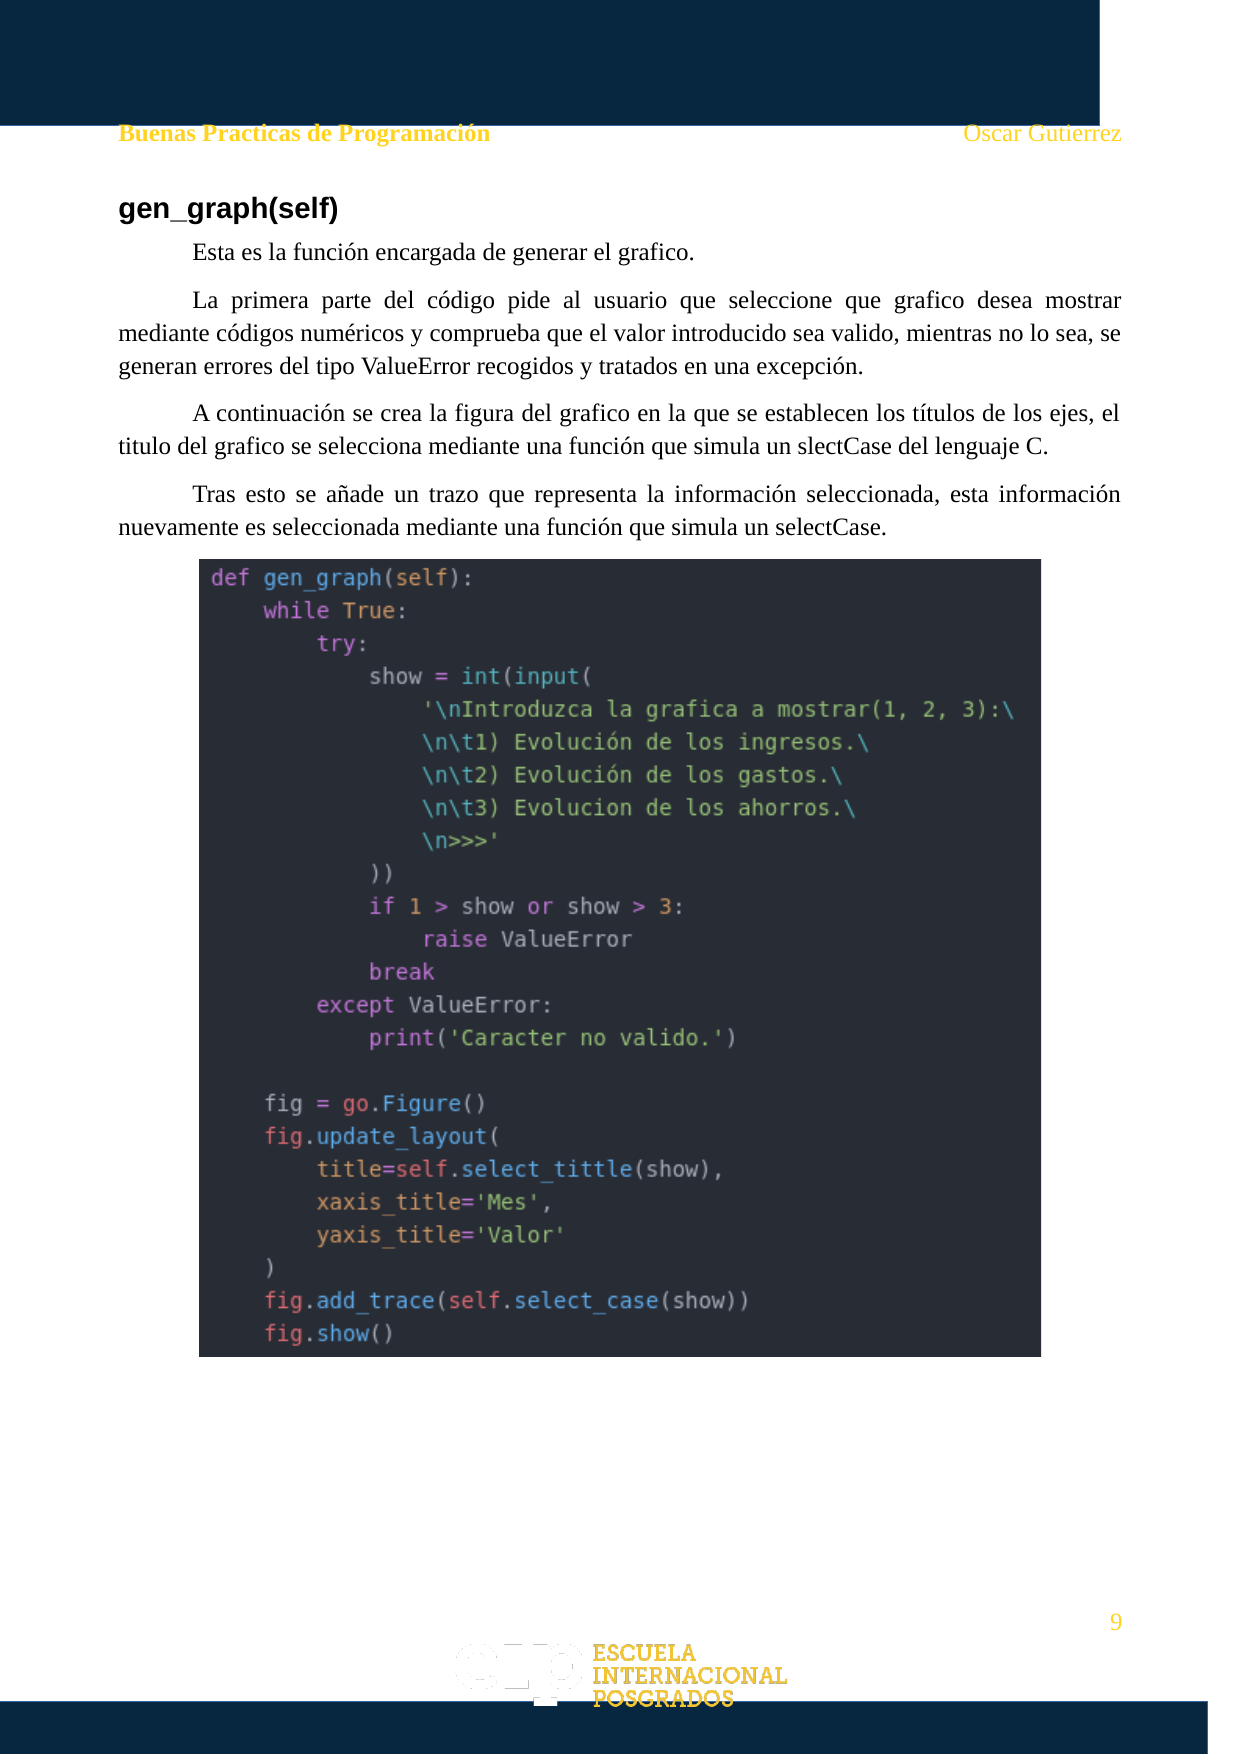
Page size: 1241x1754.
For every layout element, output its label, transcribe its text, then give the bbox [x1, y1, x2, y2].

picture [199, 559, 1042, 1357]
picture [452, 1614, 788, 1712]
text A continuación se crea la figura del grafico en la que se establecen los títulos de los ejes, el titulo del grafico se selecciona mediante una función que simula un slectCase del lenguaje C. [118, 398, 1122, 460]
text La primera parte del código pide al usuario que seleccione que grafico desea mostrar mediante códigos numéricos y comprueba que el valor introducido sea valido, mientras no lo sea, se generan errores del tipo ValueError recogidos y tratados en una excepción. [118, 285, 1122, 379]
text Tras esto se añade un trazo que representa la información seleccionada, esta información nuevamente es seleccionada mediante una función que simula un selectCase. [118, 479, 1122, 541]
text Esta es la función encargada de generar el grafico. [118, 237, 1122, 266]
subtitle gen_graph(self) [118, 191, 1122, 225]
